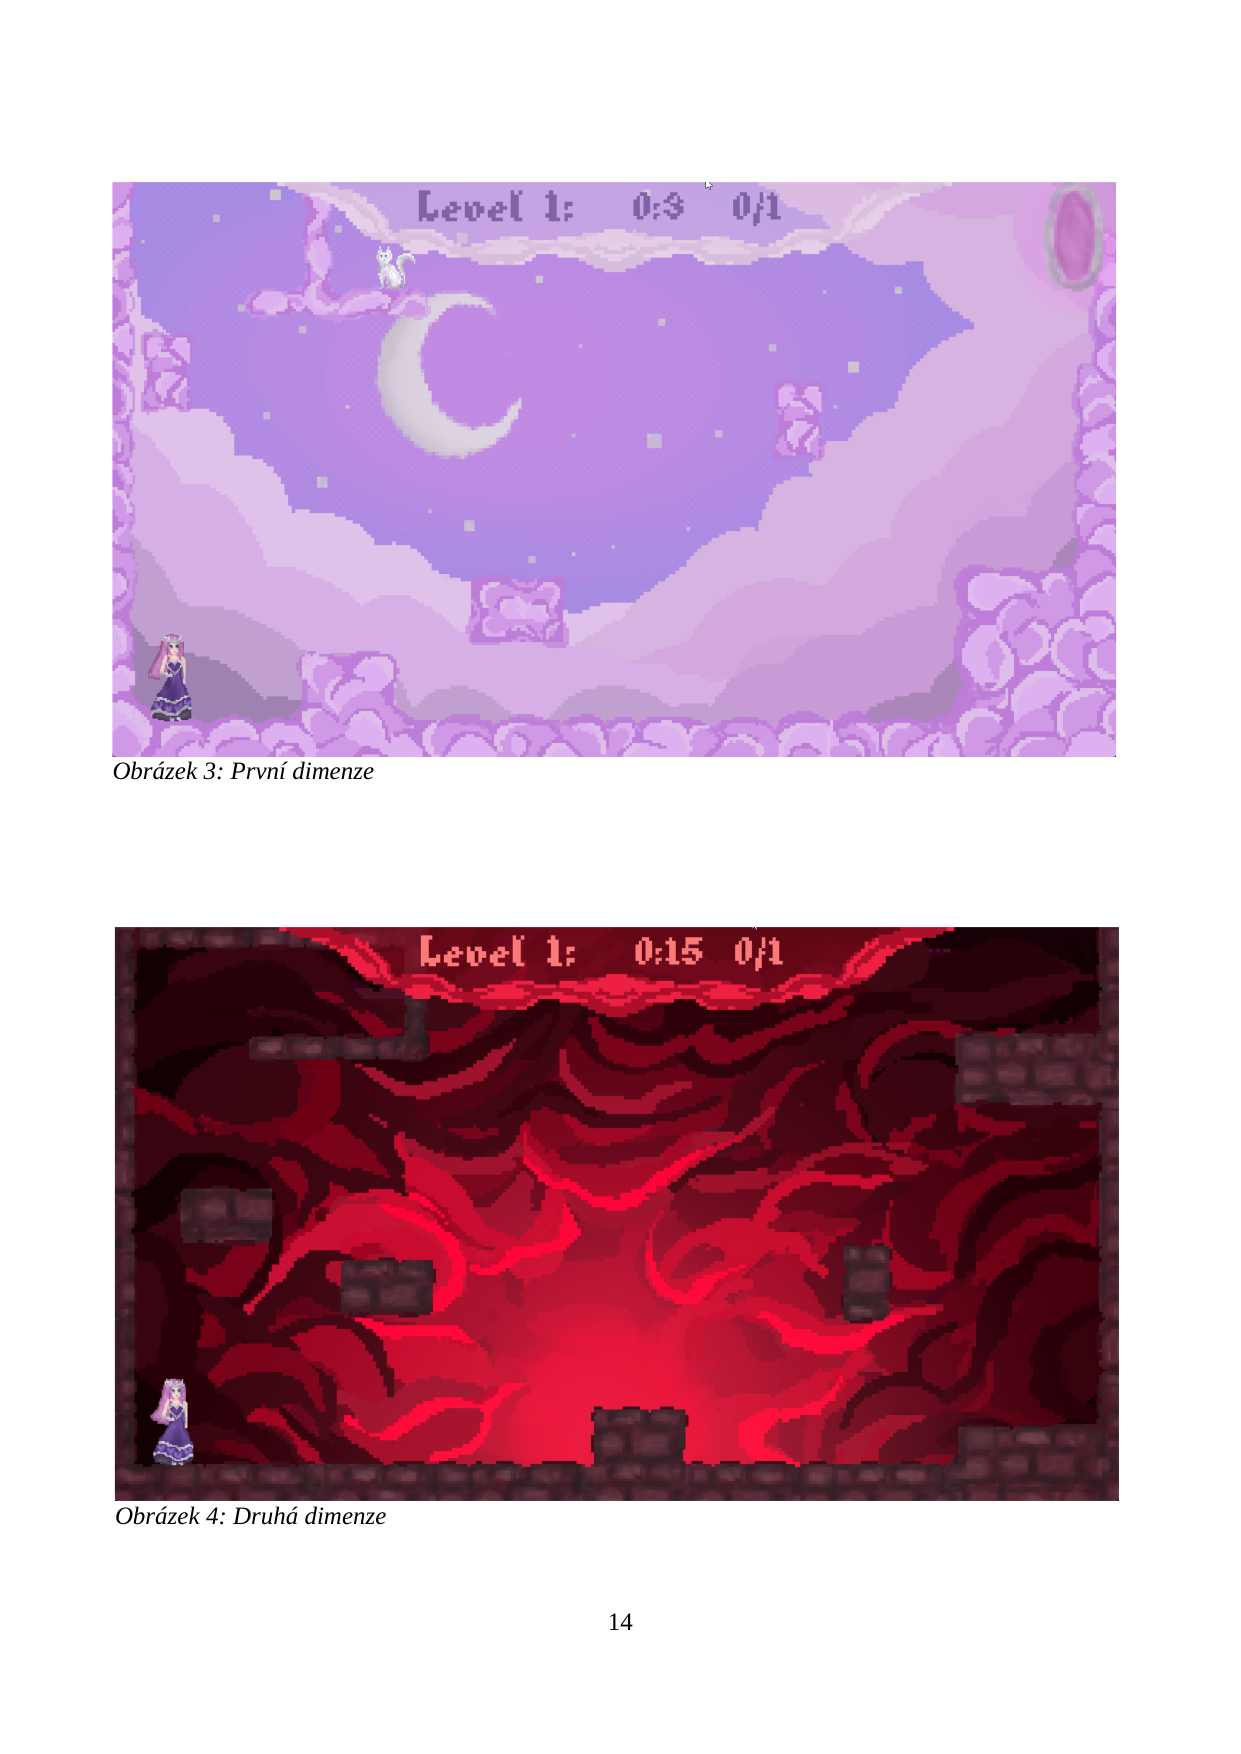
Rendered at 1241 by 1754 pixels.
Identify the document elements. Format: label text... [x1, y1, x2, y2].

text Obrázek 3: První dimenze [112, 757, 1116, 785]
picture [112, 182, 1117, 757]
text Obrázek 4: Druhá dimenze [115, 1501, 1119, 1530]
picture [114, 927, 1119, 1501]
